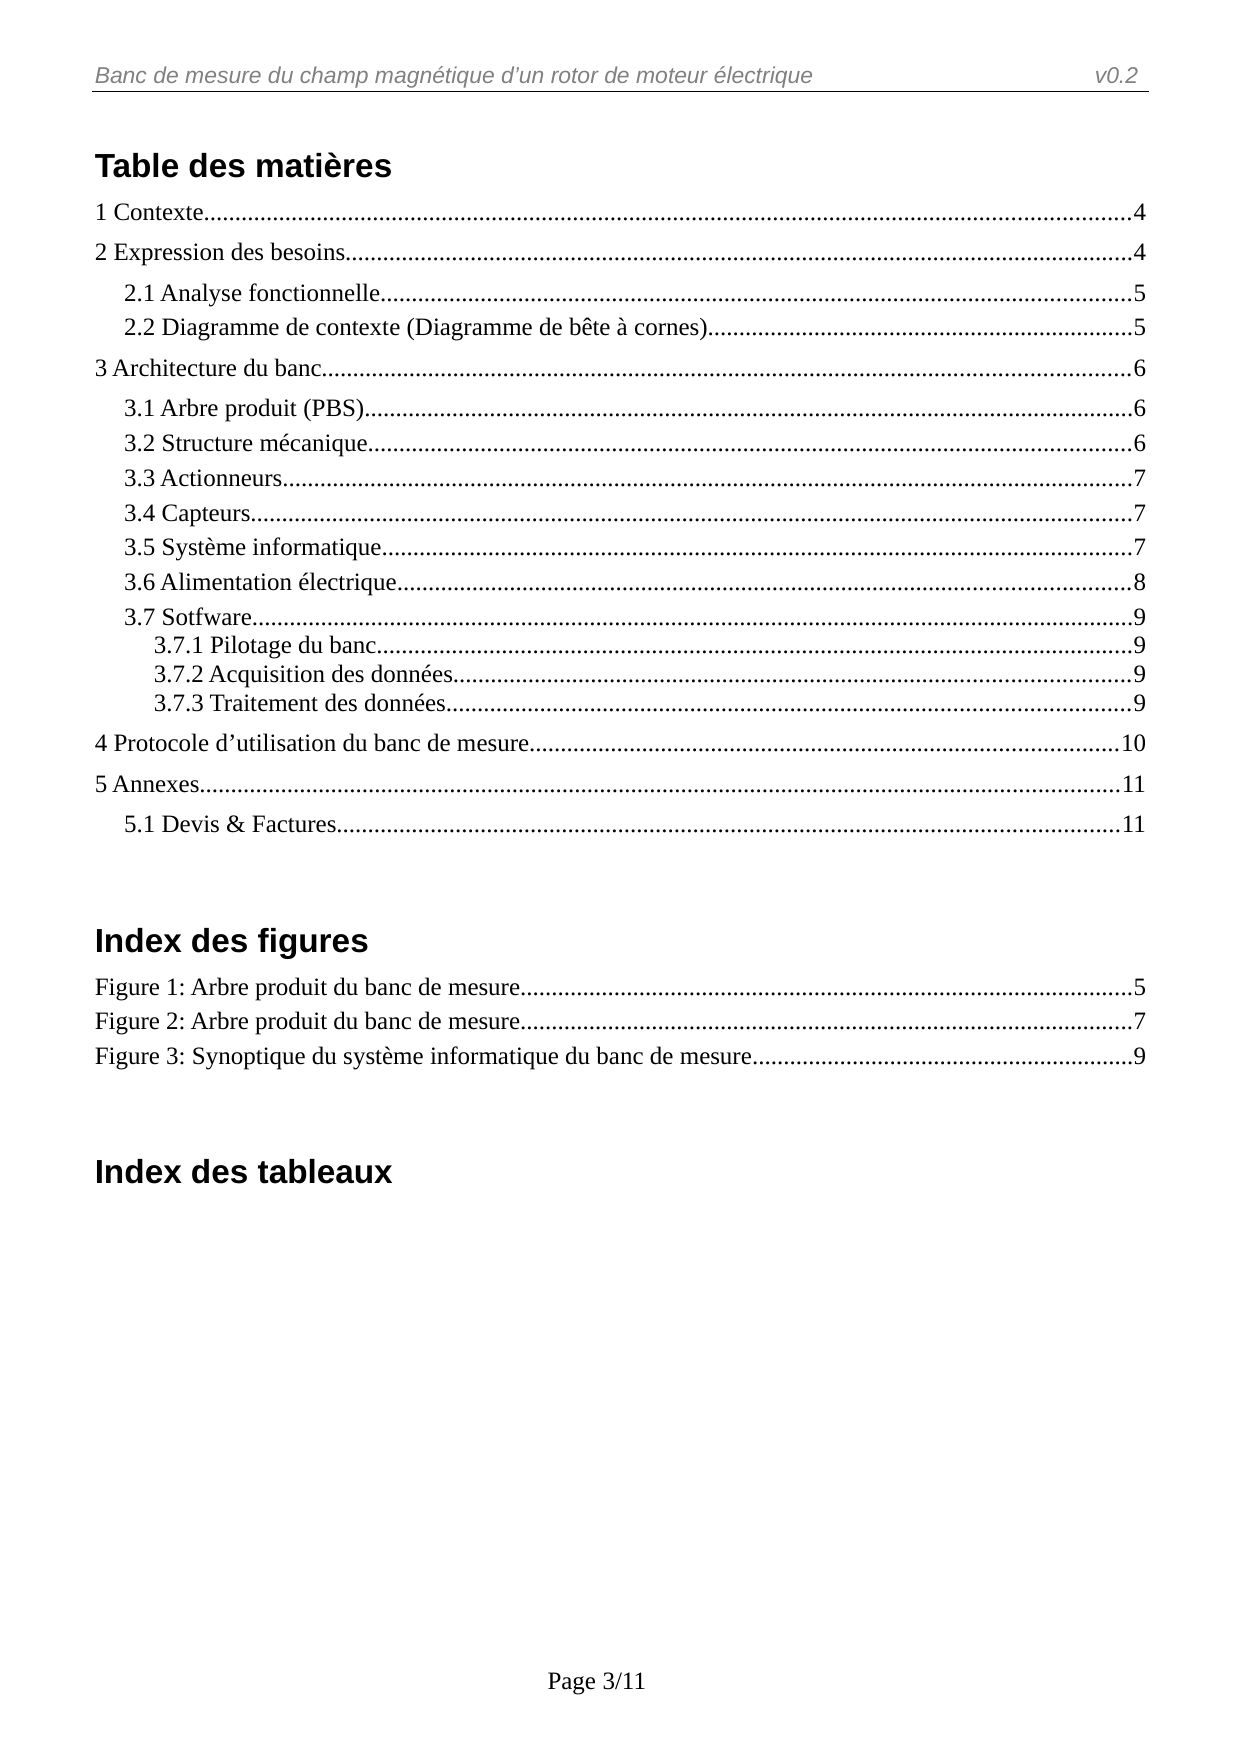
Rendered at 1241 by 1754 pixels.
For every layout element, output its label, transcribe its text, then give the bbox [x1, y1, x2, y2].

subtitle Table des matières [94, 146, 1146, 184]
text 3.7.1 Pilotage du banc 9 [153, 630, 1146, 659]
text 5 Annexes 11 [94, 769, 1146, 798]
text 2.1 Analyse fonctionnelle 5 [124, 278, 1146, 307]
text 3.2 Structure mécanique 6 [124, 428, 1146, 457]
text Figure 2: Arbre produit du banc de mesure 7 [94, 1006, 1146, 1035]
text 3.7.2 Acquisition des données 9 [153, 659, 1146, 688]
subtitle Index des tableaux [94, 1152, 1146, 1191]
text 3.7.3 Traitement des données 9 [153, 688, 1146, 717]
text 2.2 Diagramme de contexte (Diagramme de bête à cornes) 5 [124, 312, 1146, 341]
text Figure 1: Arbre produit du banc de mesure 5 [94, 972, 1146, 1000]
text 3.1 Arbre produit (PBS) 6 [124, 393, 1146, 422]
text 3 Architecture du banc 6 [94, 353, 1146, 382]
text 5.1 Devis & Factures 11 [124, 809, 1146, 838]
text 3.3 Actionneurs 7 [124, 463, 1146, 492]
subtitle Index des figures [94, 921, 1146, 959]
text 3.7 Sotfware 9 [124, 602, 1146, 630]
text 4 Protocole d’utilisation du banc de mesure 10 [94, 728, 1146, 757]
text 3.6 Alimentation électrique 8 [124, 567, 1146, 596]
text 3.5 Système informatique 7 [124, 532, 1146, 561]
text 1 Contexte 4 [94, 197, 1146, 226]
text 3.4 Capteurs 7 [124, 498, 1146, 526]
text Figure 3: Synoptique du système informatique du banc de mesure 9 [94, 1041, 1146, 1070]
text 2 Expression des besoins 4 [94, 237, 1146, 266]
